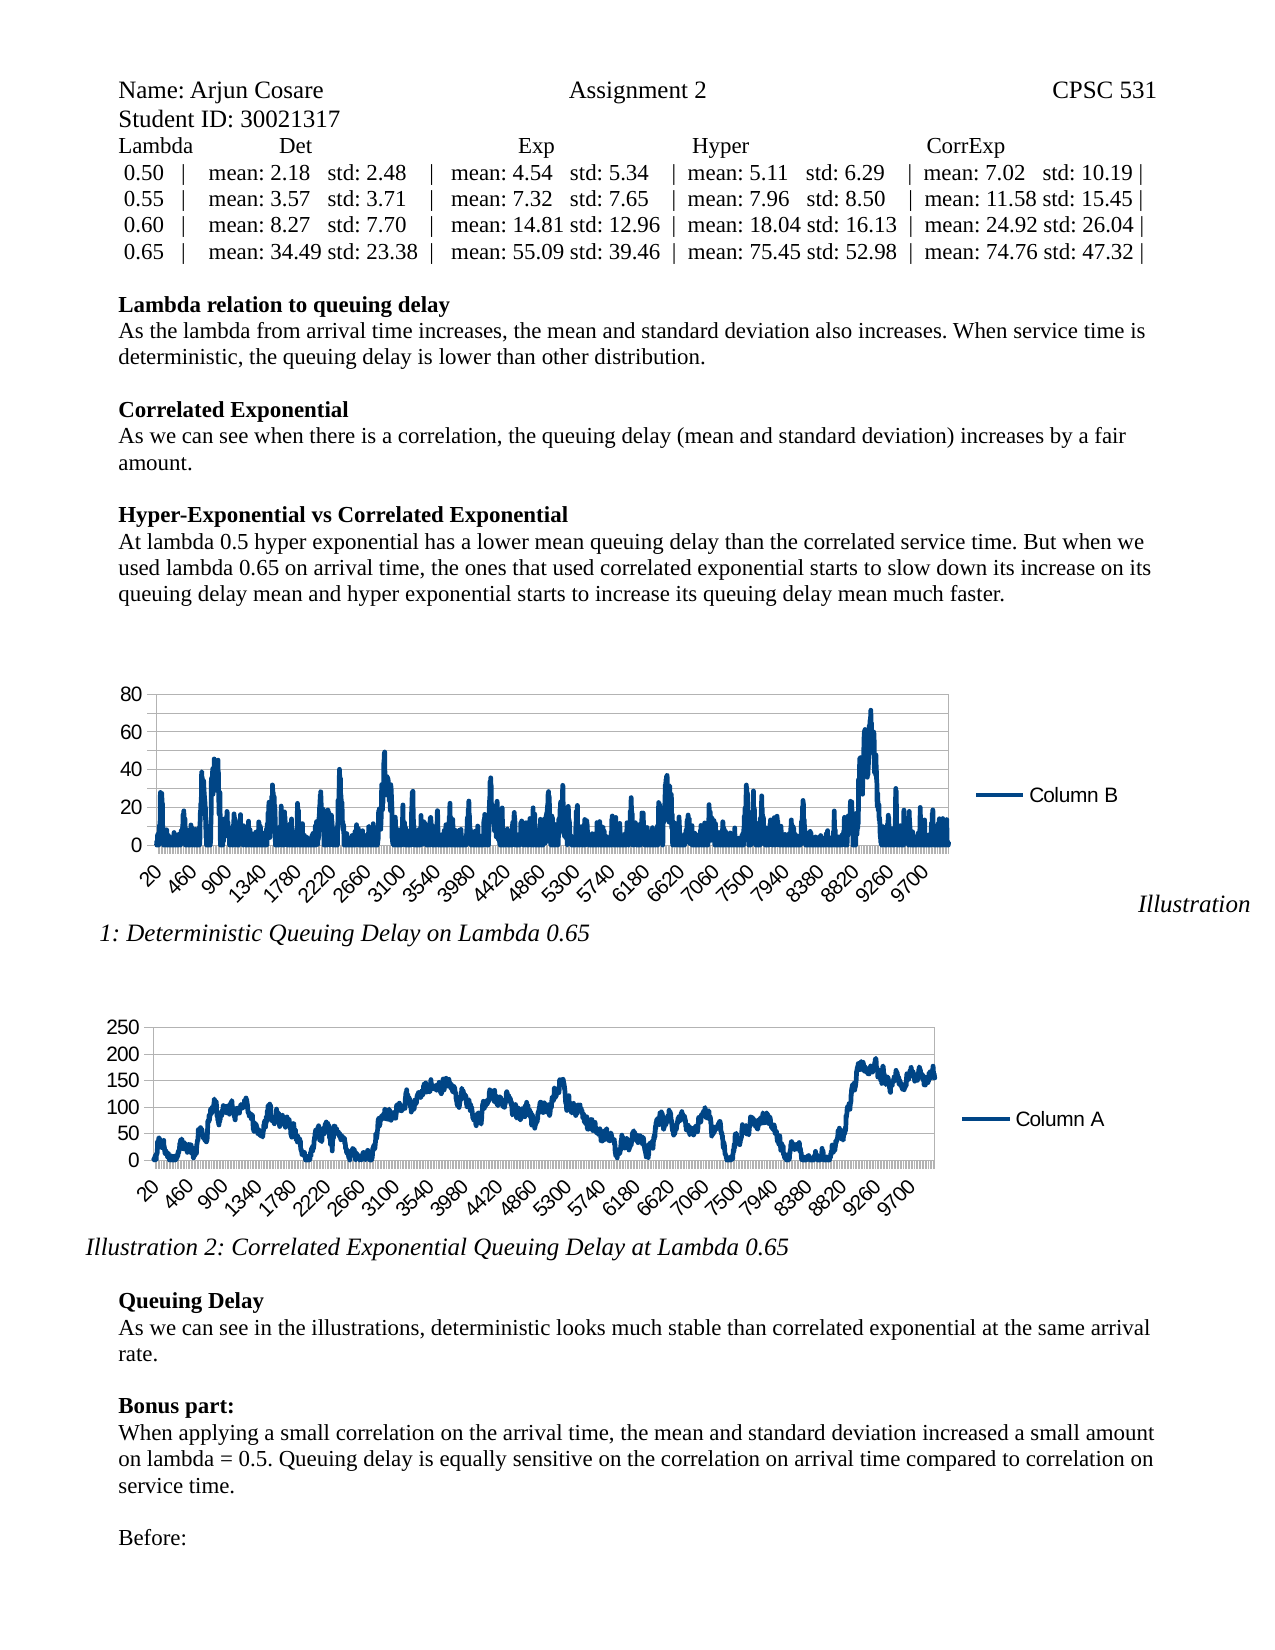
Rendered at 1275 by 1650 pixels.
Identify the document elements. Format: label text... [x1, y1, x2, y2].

text When applying a small correlation on the arrival time, the mean and standard deviation increased a small amount on lambda = 0.5. Queuing delay is equally sensitive on the correlation on arrival time compared to correlation on service time. [118, 1419, 1157, 1498]
text As the lambda from arrival time increases, the mean and standard deviation also increases. When service time is deterministic, the queuing delay is lower than other distribution. [118, 317, 1157, 370]
text 0.50 | mean: 2.18 std: 2.48 | mean: 4.54 std: 5.34 | mean: 5.11 std: 6.29 | mean: 7.02 std: 10.19 | [118, 159, 1157, 185]
text Bonus part: [118, 1393, 1157, 1419]
text As we can see when there is a correlation, the queuing delay (mean and standard deviation) increases by a fair amount. [118, 422, 1157, 475]
text Lambda Det Exp Hyper CorrExp [118, 132, 1157, 159]
text Lambda relation to queuing delay [118, 291, 1157, 317]
text Illustration 1: Deterministic Queuing Delay on Lambda 0.65 [99, 678, 1275, 946]
text 0.65 | mean: 34.49 std: 23.38 | mean: 55.09 std: 39.46 | mean: 75.45 std: 52.98 | mean: 74.76 std: 47.32 | [118, 238, 1157, 264]
text 0.60 | mean: 8.27 std: 7.70 | mean: 14.81 std: 12.96 | mean: 18.04 std: 16.13 | mean: 24.92 std: 26.04 | [118, 212, 1157, 238]
text At lambda 0.5 hyper exponential has a lower mean queuing delay than the correlated service time. But when we used lambda 0.65 on arrival time, the ones that used correlated exponential starts to slow down its increase on its queuing delay mean and hyper exponential starts to increase its queuing delay mean much faster. [118, 528, 1157, 607]
text 0.55 | mean: 3.57 std: 3.71 | mean: 7.32 std: 7.65 | mean: 7.96 std: 8.50 | mean: 11.58 std: 15.45 | [118, 185, 1157, 212]
text Before: [118, 1524, 1157, 1551]
text Hyper-Exponential vs Correlated Exponential [118, 501, 1157, 528]
text Illustration 2: Correlated Exponential Queuing Delay at Lambda 0.65 [85, 1012, 1190, 1261]
text Queuing Delay [118, 1287, 1157, 1313]
text As we can see in the illustrations, deterministic looks much stable than correlated exponential at the same arrival rate. [118, 1313, 1157, 1366]
text Correlated Exponential [118, 396, 1157, 422]
